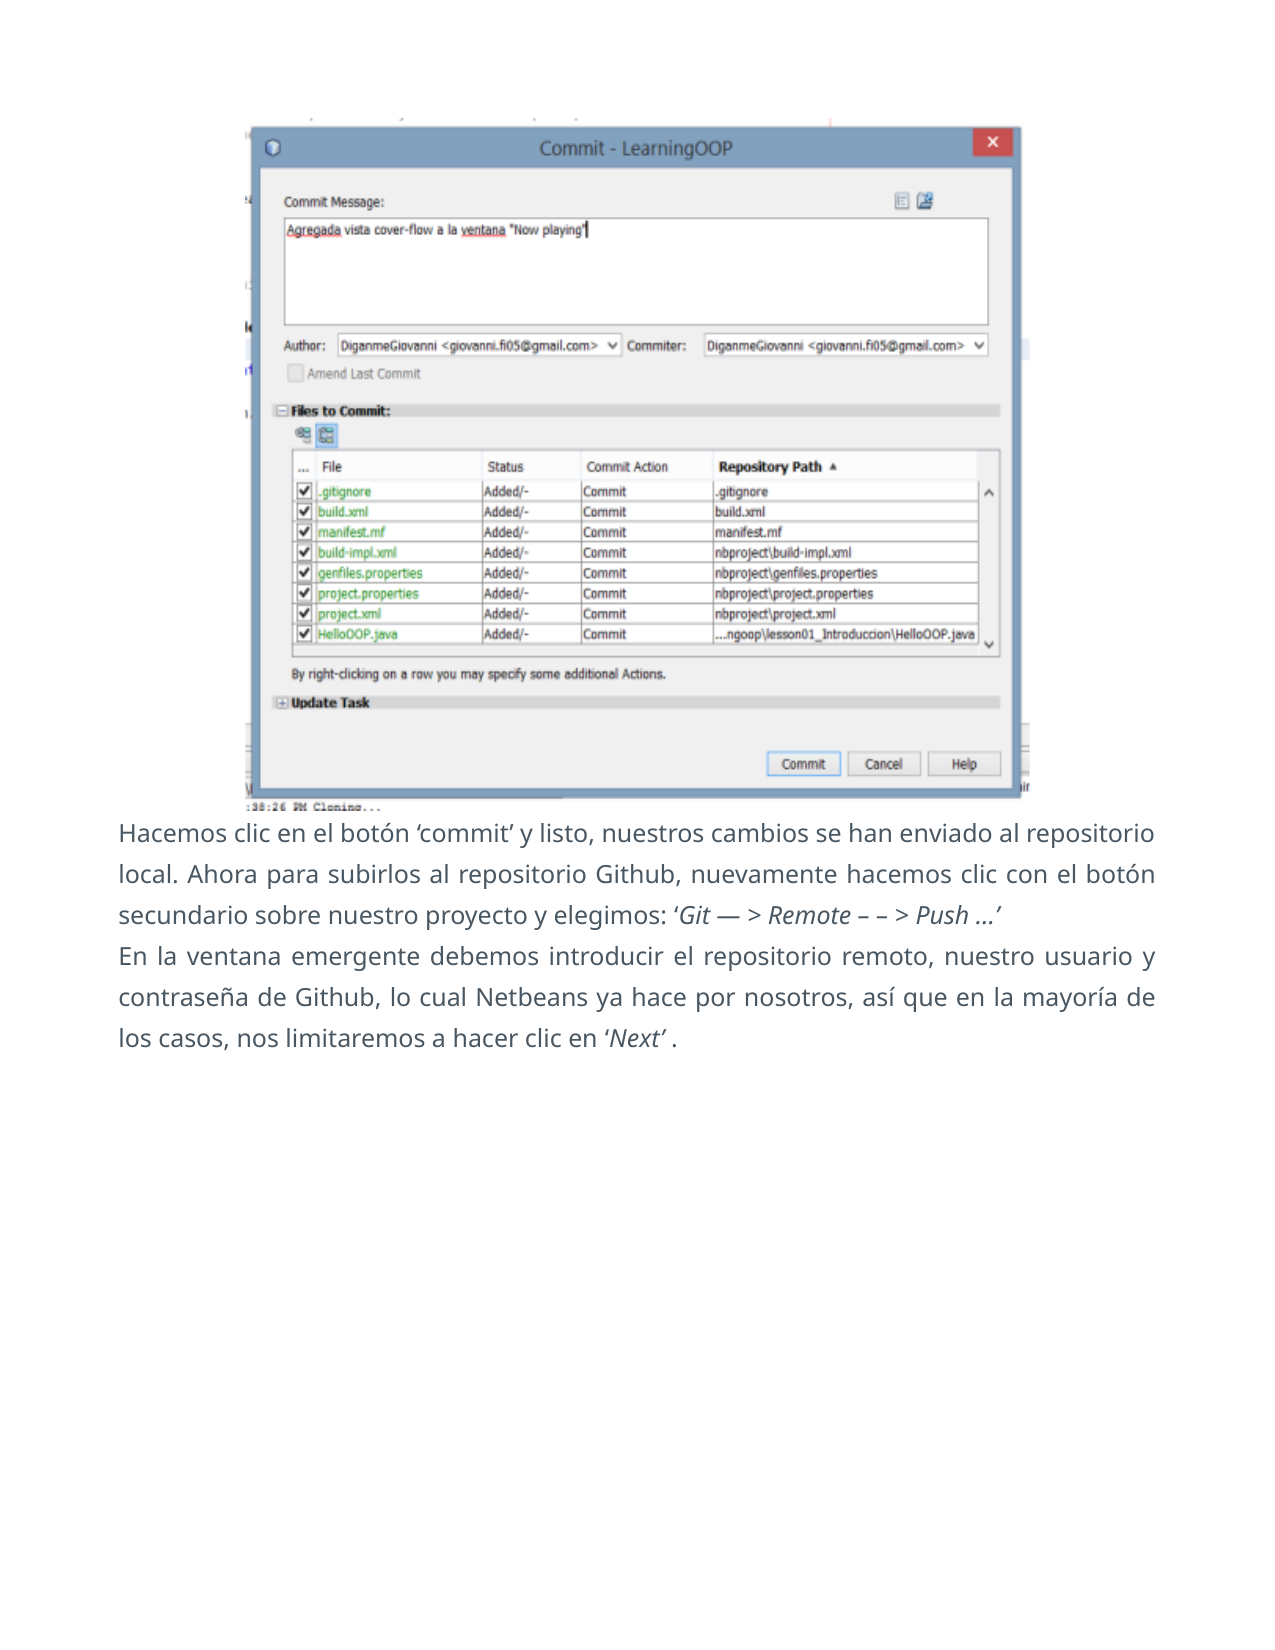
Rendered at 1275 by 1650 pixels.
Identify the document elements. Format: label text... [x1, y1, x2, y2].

picture [245, 118, 1030, 811]
text Hacemos clic en el botón ‘commit’ y listo, nuestros cambios se han enviado al repositorio local. Ahora para subirlos al repositorio Github, nuevamente hacemos clic con el botón secundario sobre nuestro proyecto y elegimos: ‘Git — > Remote – – > Push …’ [118, 816, 1157, 932]
text En la ventana emergente debemos introducir el repositorio remoto, nuestro usuario y contraseña de Github, lo cual Netbeans ya hace por nosotros, así que en la mayoría de los casos, nos limitaremos a hacer clic en ‘Next’ . [118, 938, 1157, 1054]
